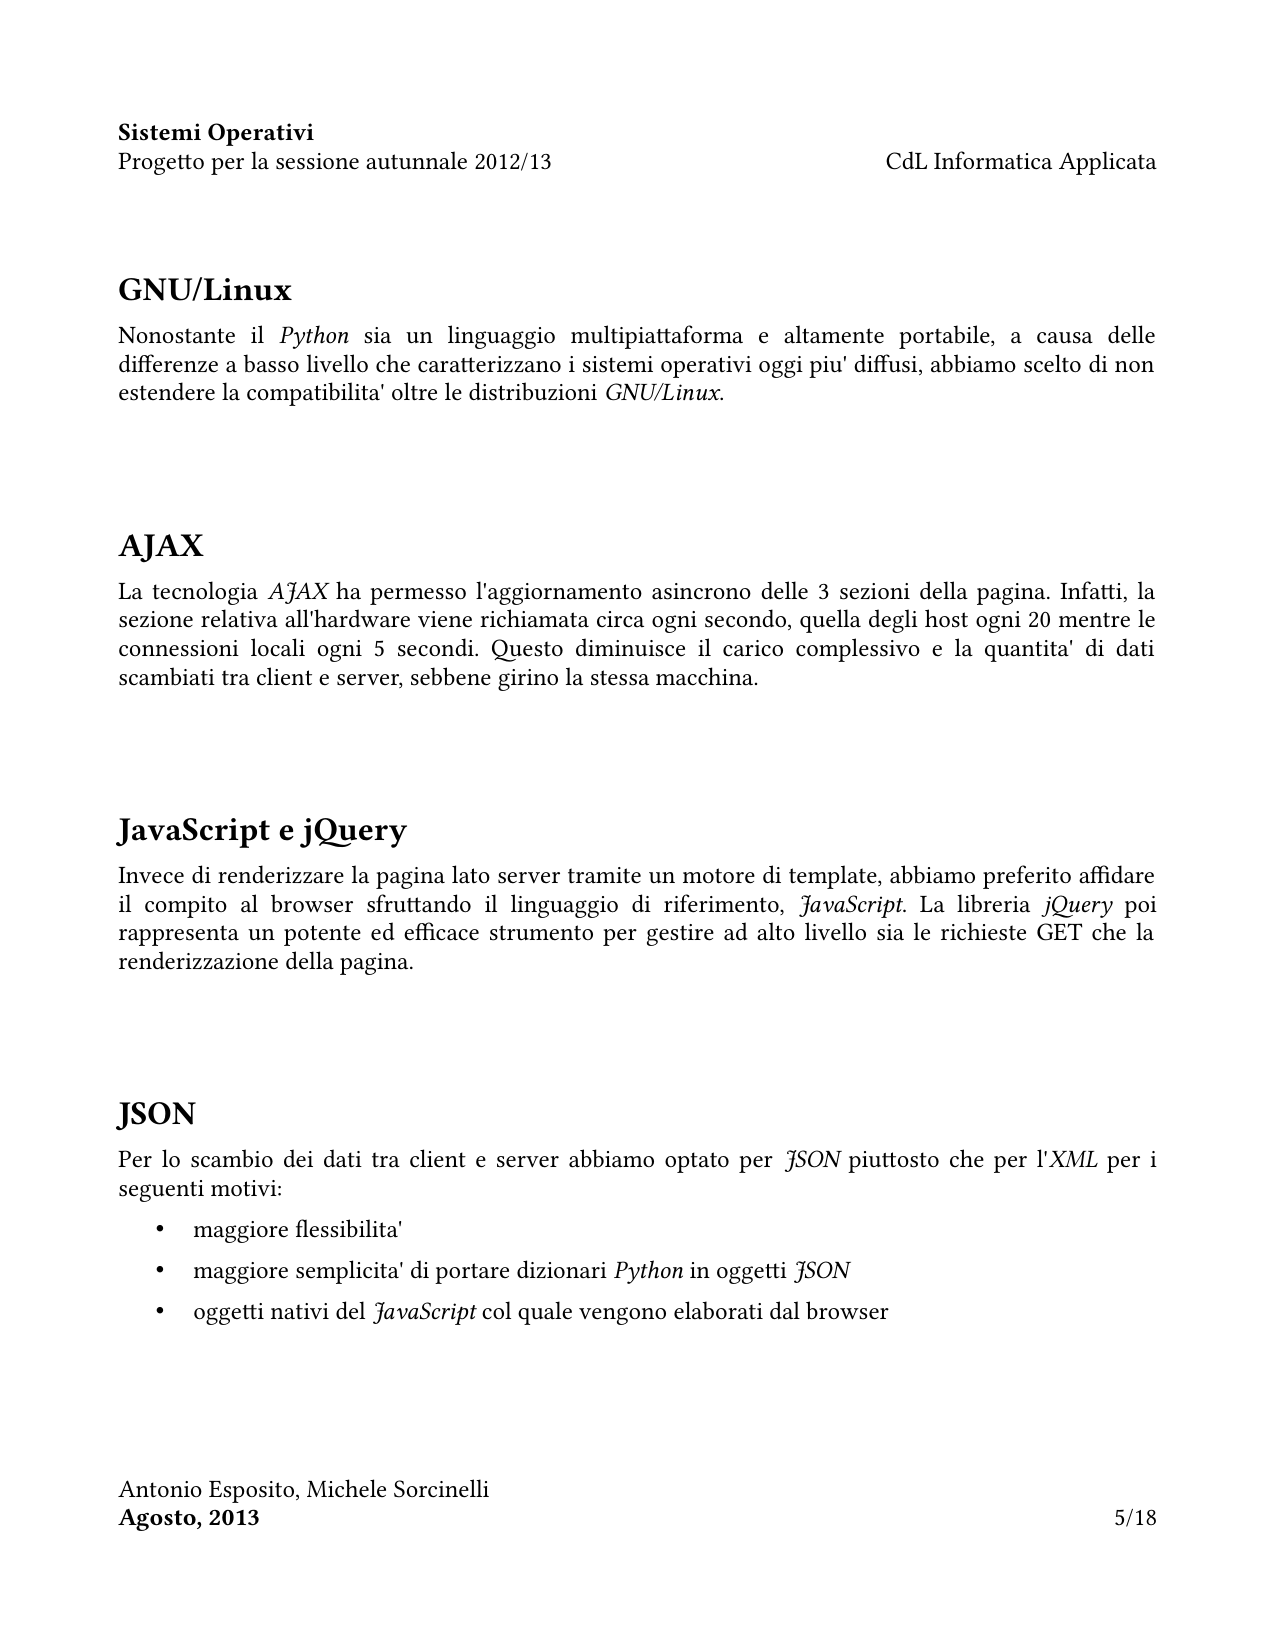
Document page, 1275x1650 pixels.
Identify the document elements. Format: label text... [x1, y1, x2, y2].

text Invece di renderizzare la pagina lato server tramite un motore di template, abbiamo preferito affidare il compito al browser sfruttando il linguaggio di riferimento, JavaScript. La libreria jQuery poi rappresenta un potente ed efficace strumento per gestire ad alto livello sia le richieste GET che la renderizzazione della pagina. [118, 861, 1157, 975]
list maggiore flessibilita' [156, 1215, 1157, 1244]
text Nonostante il Python sia un linguaggio multipiattaforma e altamente portabile, a causa delle differenze a basso livello che caratterizzano i sistemi operativi oggi piu' diffusi, abbiamo scelto di non estendere la compatibilita' oltre le distribuzioni GNU/Linux. [118, 321, 1157, 407]
list maggiore semplicita' di portare dizionari Python in oggetti JSON [156, 1256, 1157, 1285]
subtitle JavaScript e jQuery [118, 811, 1157, 849]
subtitle AJAX [118, 526, 1157, 564]
subtitle GNU/Linux [118, 271, 1157, 309]
text Per lo scambio dei dati tra client e server abbiamo optato per JSON piuttosto che per l'XML per i seguenti motivi: [118, 1146, 1157, 1203]
subtitle JSON [118, 1095, 1157, 1133]
text La tecnologia AJAX ha permesso l'aggiornamento asincrono delle 3 sezioni della pagina. Infatti, la sezione relativa all'hardware viene richiamata circa ogni secondo, quella degli host ogni 20 mentre le connessioni locali ogni 5 secondi. Questo diminuisce il carico complessivo e la quantita' di dati scambiati tra client e server, sebbene girino la stessa macchina. [118, 577, 1157, 691]
list oggetti nativi del JavaScript col quale vengono elaborati dal browser [156, 1297, 1157, 1326]
